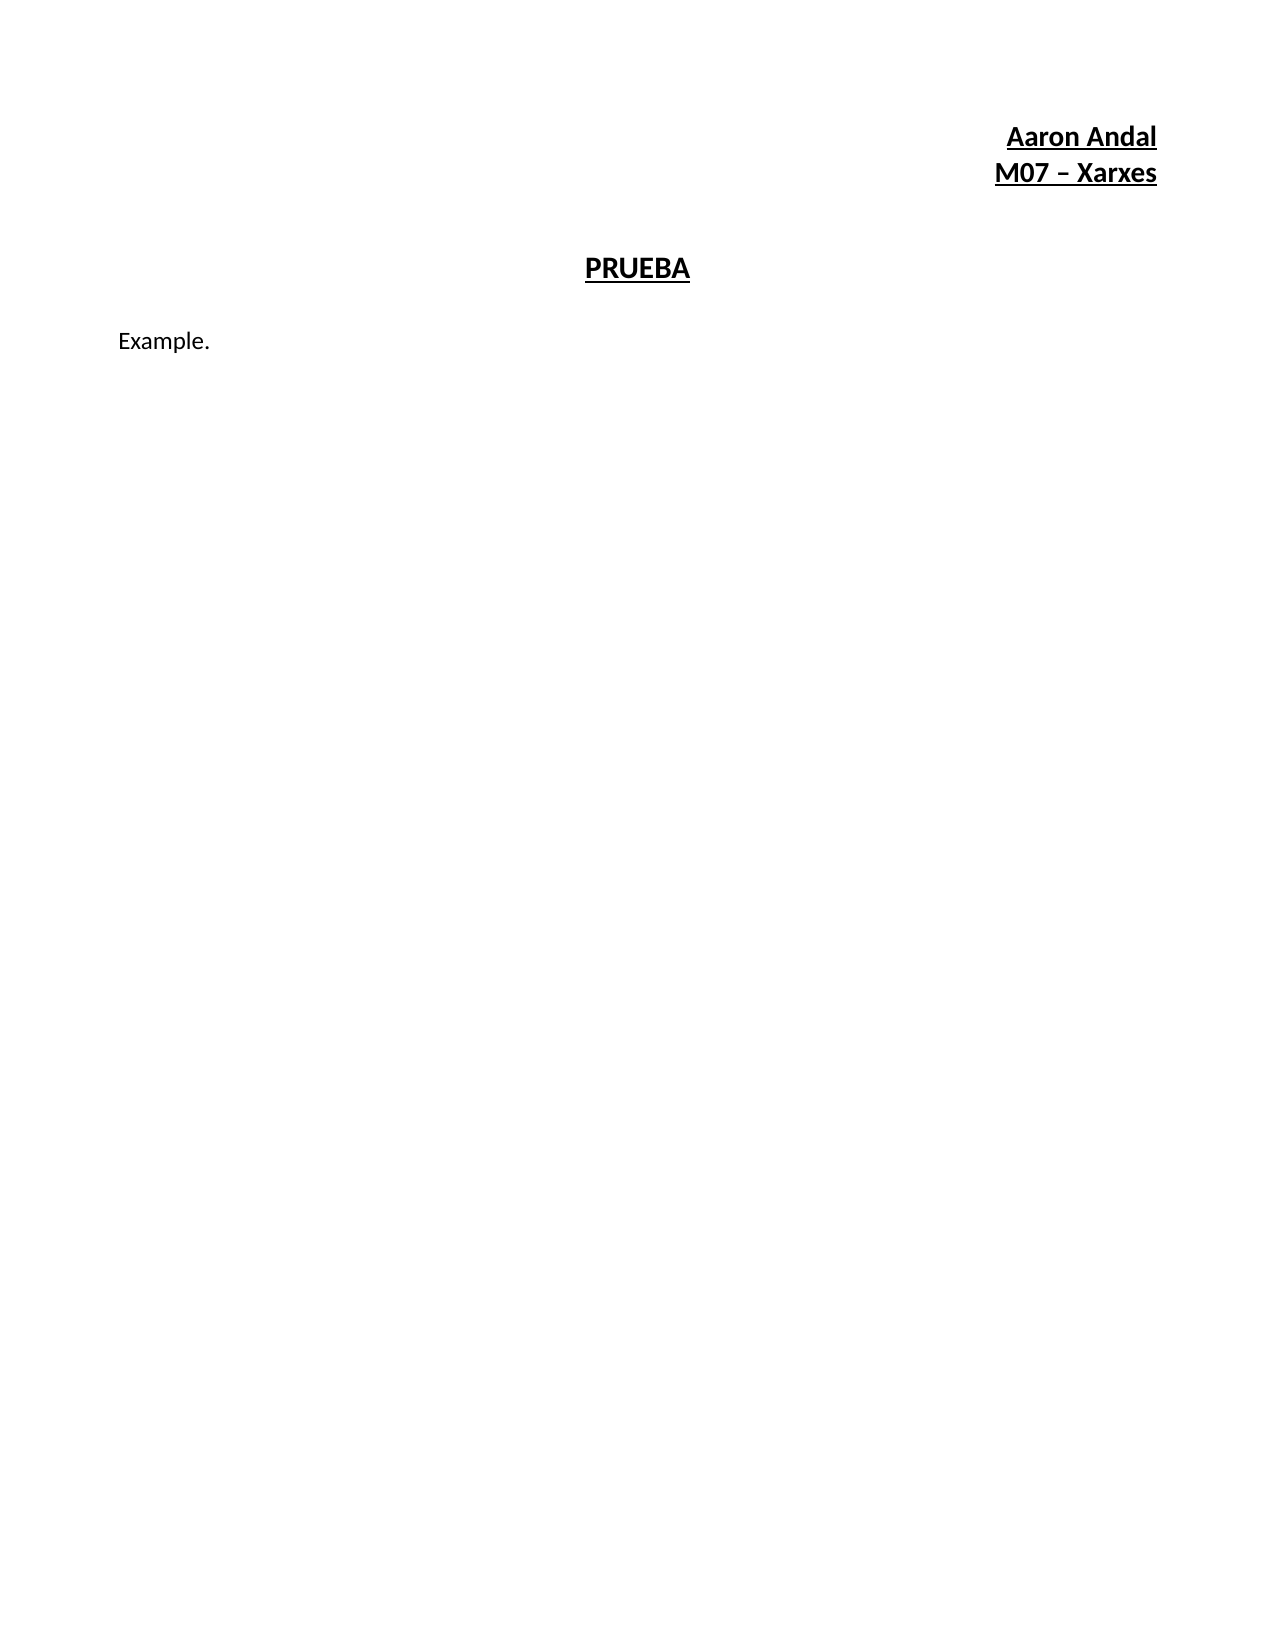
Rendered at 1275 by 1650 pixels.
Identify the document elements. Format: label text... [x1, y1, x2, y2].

text Example. [118, 325, 1157, 355]
text M07 – Xarxes [118, 154, 1157, 189]
text PRUEBA [118, 249, 1157, 287]
text Aaron Andal [118, 118, 1157, 154]
